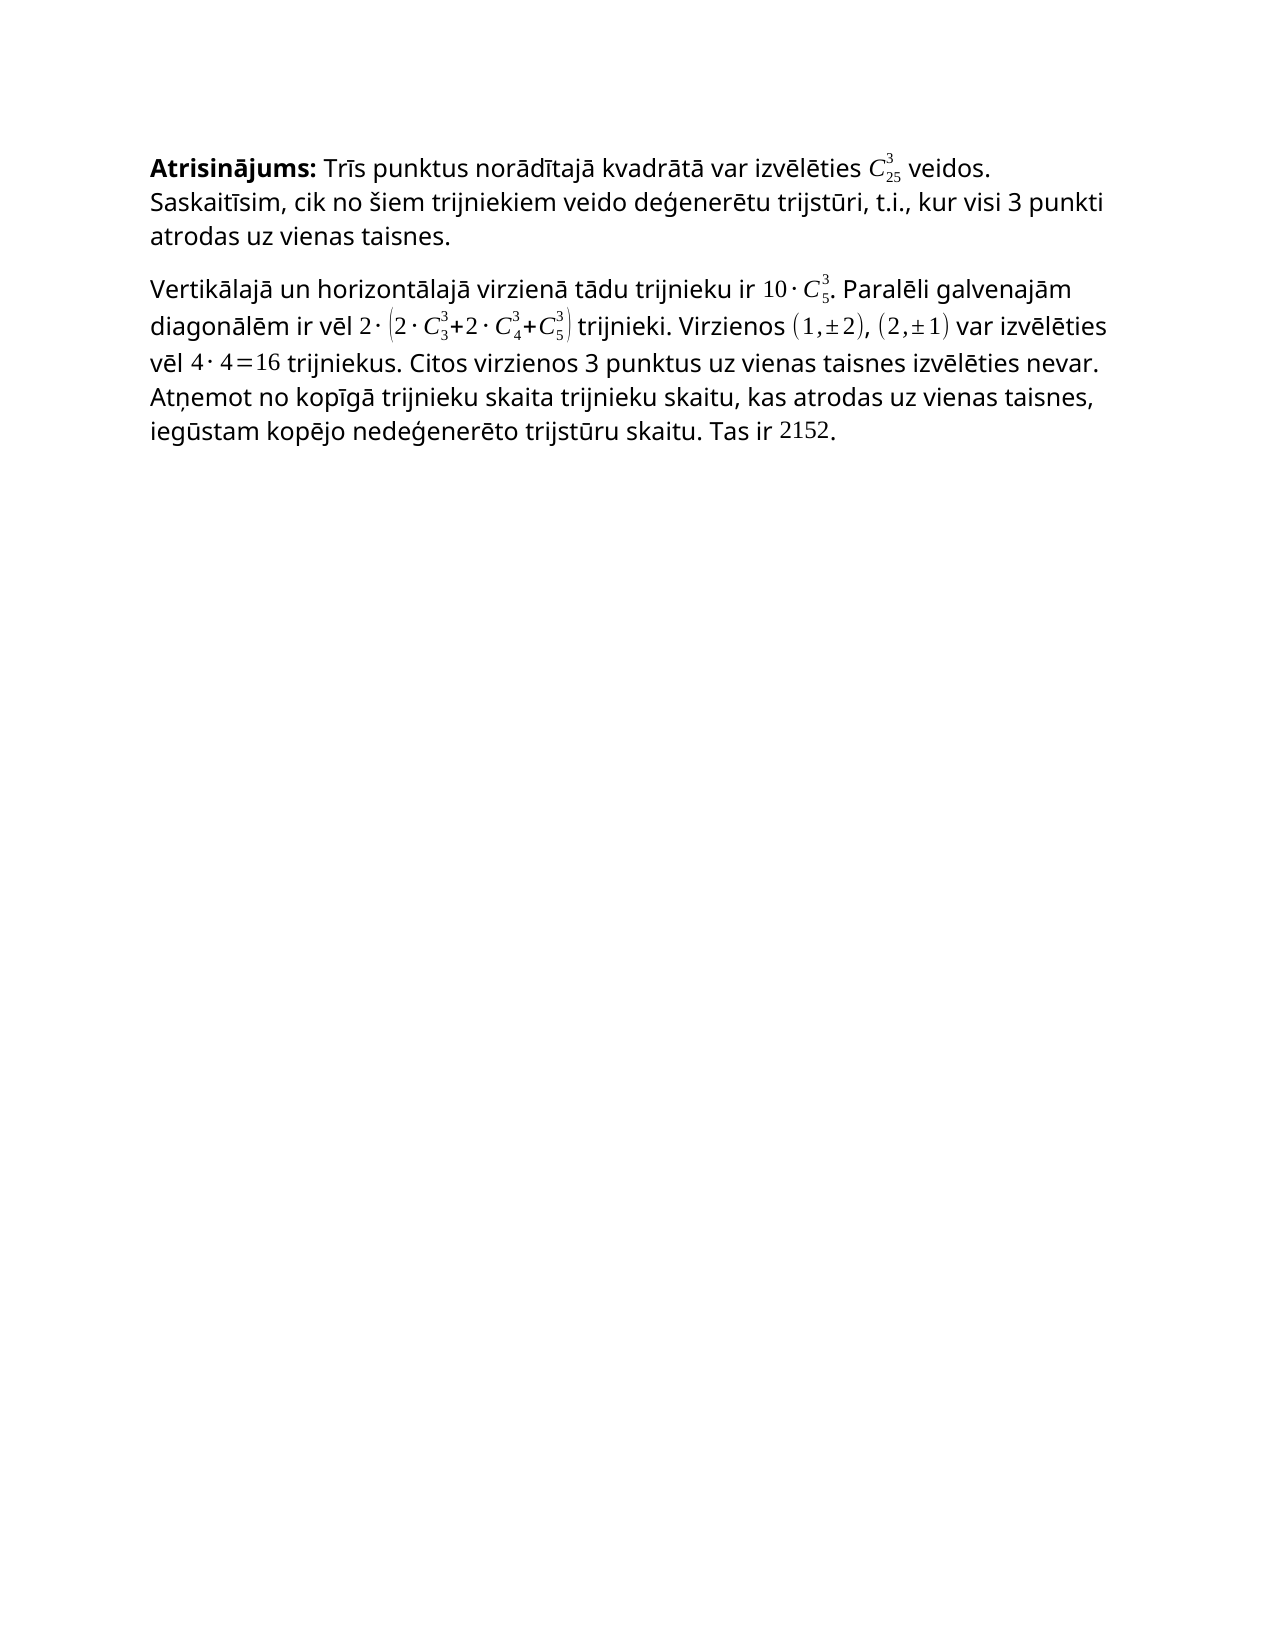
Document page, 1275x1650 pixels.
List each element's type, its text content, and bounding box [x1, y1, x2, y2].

text Vertikālajā un horizontālajā virzienā tādu trijnieku ir . Paralēli galvenajām diagonālēm ir vēl trijnieki. Virzienos , var izvēlēties vēl trijniekus. Citos virzienos 3 punktus uz vienas taisnes izvēlēties nevar. Atņemot no kopīgā trijnieku skaita trijnieku skaitu, kas atrodas uz vienas taisnes, iegūstam kopējo nedeģenerēto trijstūru skaitu. Tas ir . [150, 272, 1125, 447]
text Atrisinājums: Trīs punktus norādītajā kvadrātā var izvēlēties veidos. Saskaitīsim, cik no šiem trijniekiem veido deģenerētu trijstūri, t.i., kur visi 3 punkti atrodas uz vienas taisnes. [150, 150, 1125, 253]
